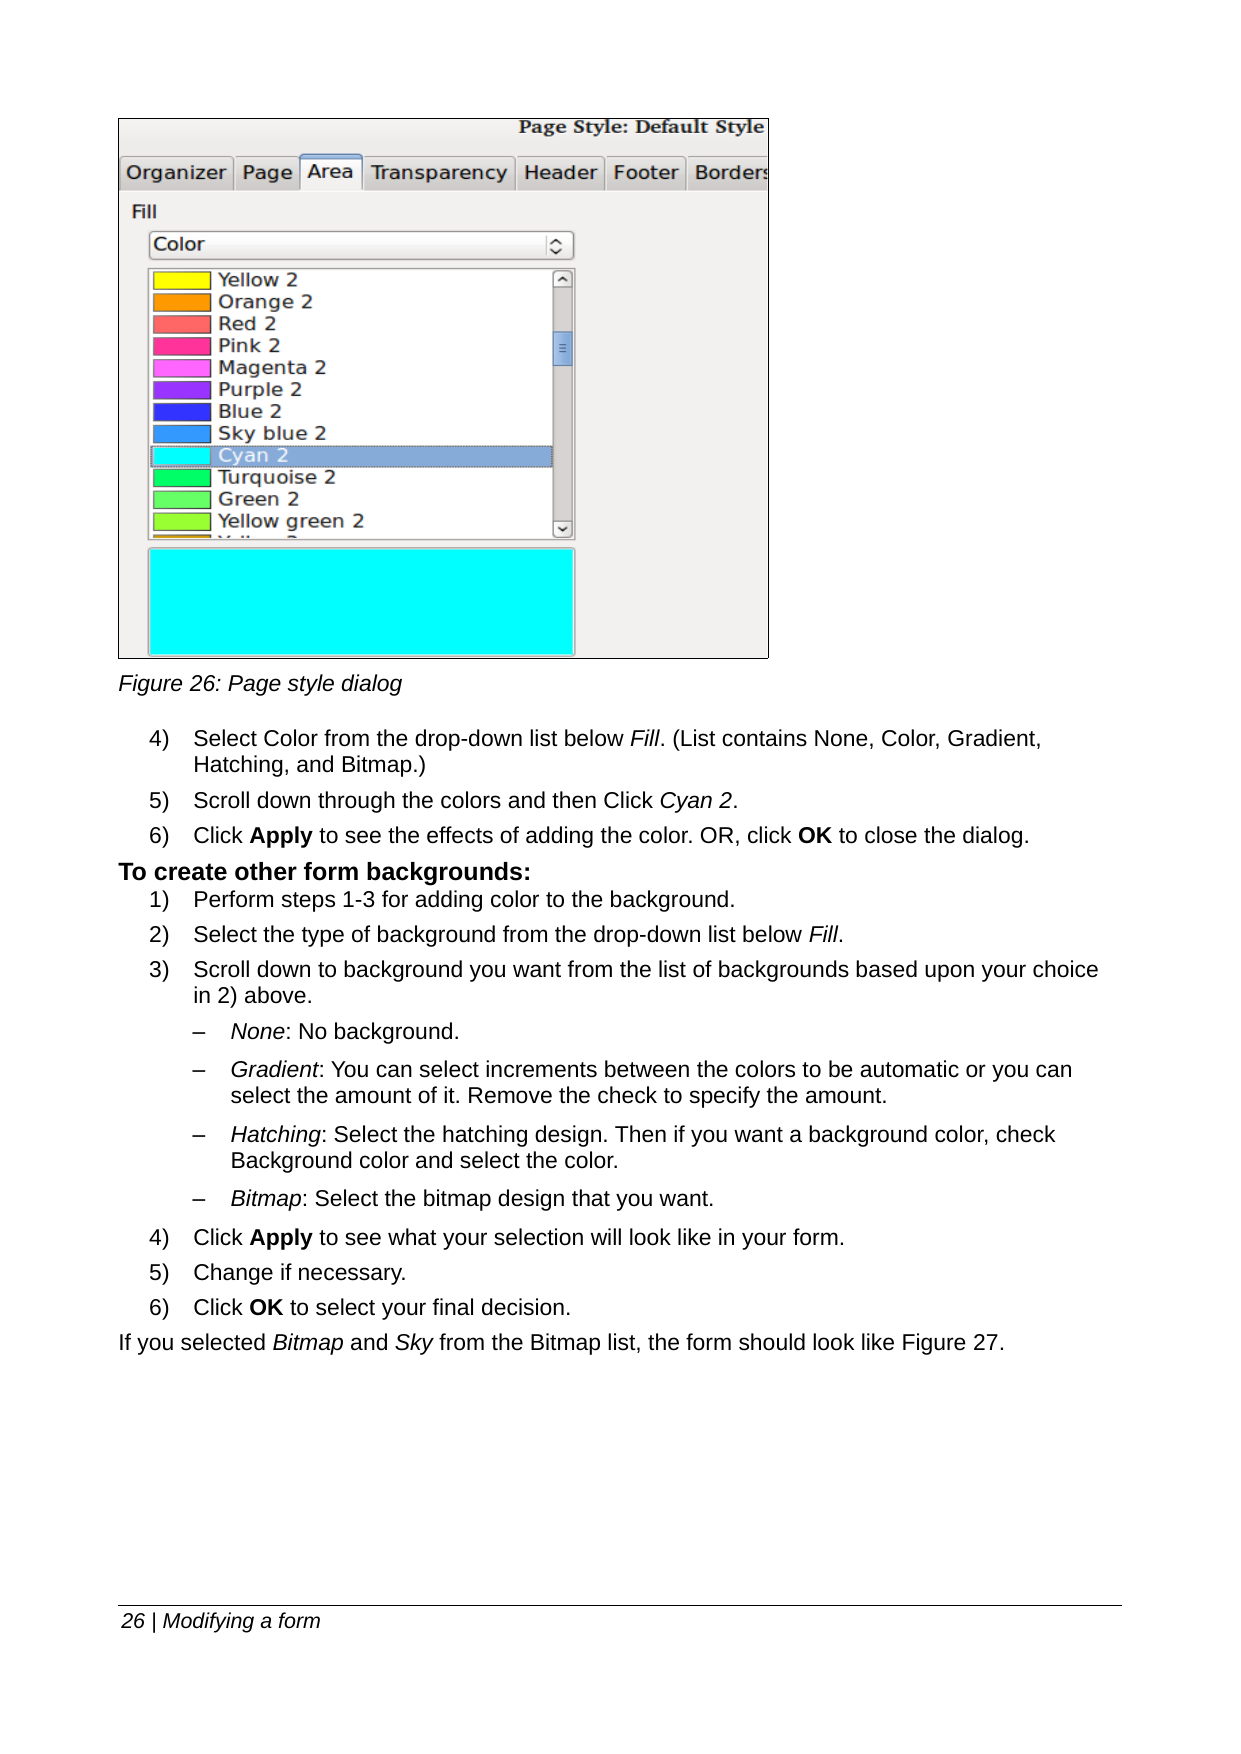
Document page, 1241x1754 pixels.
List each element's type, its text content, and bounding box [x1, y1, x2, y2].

list Click Apply to see the effects of adding the color. OR, click OK to close the dialog. [169, 822, 1122, 848]
list Scroll down through the colors and then Click Cyan 2. [169, 787, 1122, 813]
list Hatching: Select the hatching design. Then if you want a background color, check Background color and select the color. [192, 1121, 1122, 1173]
list Select the type of background from the drop-down list below Fill. [169, 921, 1122, 947]
list Bitmap: Select the bitmap design that you want. [192, 1185, 1122, 1212]
list Click OK to select your final decision. [169, 1294, 1122, 1321]
text Figure 26: Page style dialog [118, 670, 768, 696]
list None: No background. [192, 1018, 1122, 1044]
picture [119, 119, 768, 658]
list Scroll down to background you want from the list of backgrounds based upon your choice in 2) above. [169, 956, 1122, 1009]
list Click Apply to see what your selection will look like in your form. [169, 1224, 1122, 1250]
list Change if necessary. [169, 1259, 1122, 1285]
text If you selected Bitmap and Sky from the Bitmap list, the form should look like Figure 27. [118, 1329, 1122, 1356]
text To create other form backgrounds: [118, 857, 1122, 886]
list Select Color from the drop-down list below Fill. (List contains None, Color, Gradient, Hatching, and Bitmap.) [169, 725, 1122, 778]
list Gradient: You can select increments between the colors to be automatic or you can select the amount of it. Remove the check to specify the amount. [192, 1056, 1122, 1109]
list Perform steps 1-3 for adding color to the background. [169, 886, 1122, 912]
